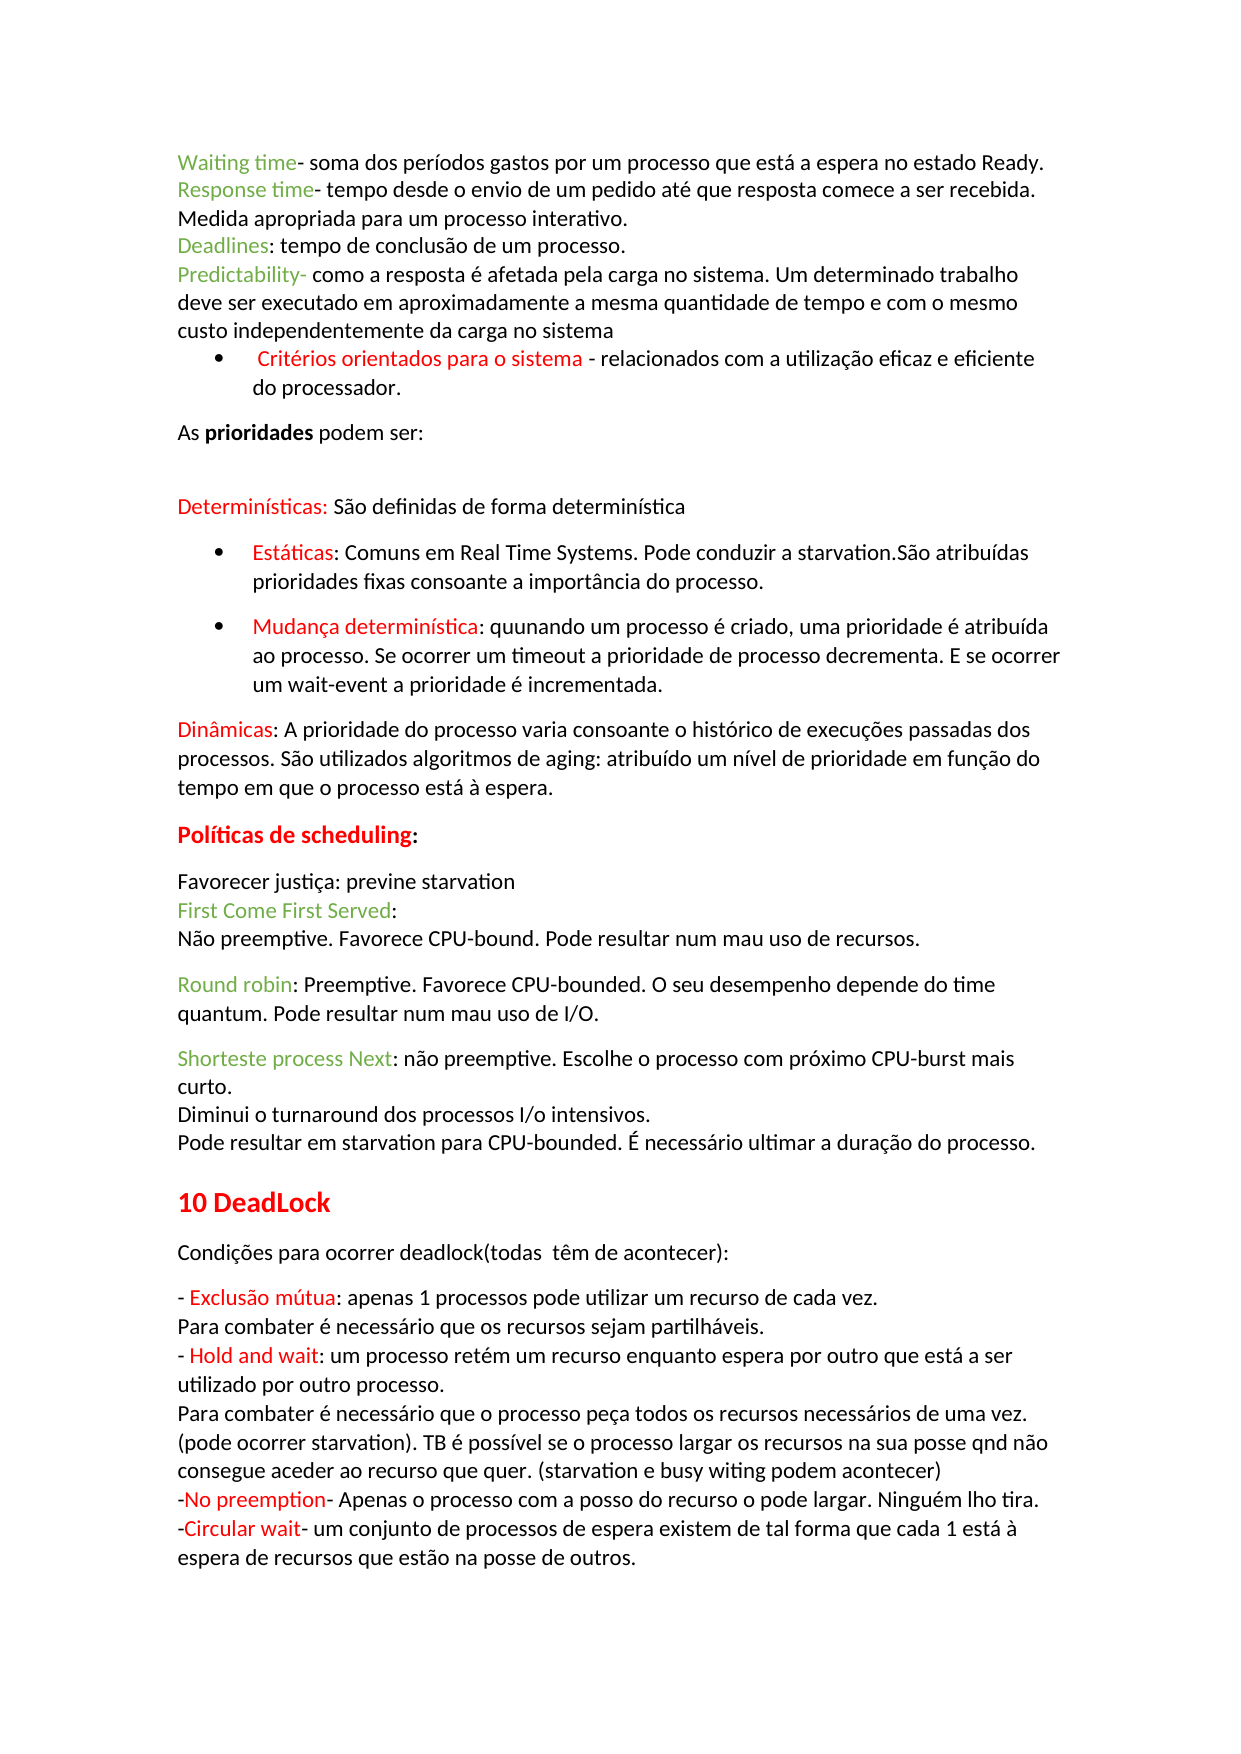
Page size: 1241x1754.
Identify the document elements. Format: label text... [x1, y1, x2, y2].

text - Hold and wait: um processo retém um recurso enquanto espera por outro que está a ser utilizado por outro processo. [177, 1341, 1063, 1398]
text Deadlines: tempo de conclusão de um processo. [177, 232, 1063, 260]
text Predictability- como a resposta é afetada pela carga no sistema. Um determinado trabalho deve ser executado em aproximadamente a mesma quantidade de tempo e com o mesmo custo independentemente da carga no sistema [177, 260, 1063, 344]
text Condições para ocorrer deadlock(todas têm de acontecer): [177, 1238, 1063, 1266]
text Pode resultar em starvation para CPU-bounded. É necessário ultimar a duração do processo. [177, 1128, 1063, 1157]
text Para combater é necessário que os recursos sejam partilháveis. [177, 1312, 1063, 1340]
text Shorteste process Next: não preemptive. Escolhe o processo com próximo CPU-burst mais curto. Diminui o turnaround dos processos I/o intensivos. [177, 1044, 1063, 1128]
text -No preemption- Apenas o processo com a posso do recurso o pode largar. Ninguém lho tira. [177, 1485, 1063, 1513]
text Para combater é necessário que o processo peça todos os recursos necessários de uma vez. (pode ocorrer starvation). TB é possível se o processo largar os recursos na sua posse qnd não consegue aceder ao recurso que quer. (starvation e busy witing podem acontecer) [177, 1399, 1063, 1484]
text Determinísticas: São definidas de forma determinística [177, 492, 1063, 521]
text As prioridades podem ser: [177, 418, 1063, 475]
text Políticas de scheduling: [177, 819, 1063, 849]
text Response time- tempo desde o envio de um pedido até que resposta comece a ser recebida. Medida apropriada para um processo interativo. [177, 176, 1063, 232]
text Favorecer justiça: previne starvation First Come First Served: Não preemptive. Favorece CPU-bound. Pode resultar num mau uso de recursos. [177, 867, 1063, 953]
list Estáticas: Comuns em Real Time Systems. Pode conduzir a starvation.São atribuídas prioridades fixas consoante a importância do processo. [215, 538, 1063, 595]
text - Exclusão mútua: apenas 1 processos pode utilizar um recurso de cada vez. [177, 1283, 1063, 1311]
list Critérios orientados para o sistema - relacionados com a utilização eficaz e eficiente do processador. [215, 344, 1063, 401]
text Dinâmicas: A prioridade do processo varia consoante o histórico de execuções passadas dos processos. São utilizados algoritmos de aging: atribuído um nível de prioridade em função do tempo em que o processo está à espera. [177, 716, 1063, 801]
text 10 DeadLock [177, 1184, 1063, 1220]
text -Circular wait- um conjunto de processos de espera existem de tal forma que cada 1 está à espera de recursos que estão na posse de outros. [177, 1514, 1063, 1571]
list Mudança determinística: quunando um processo é criado, uma prioridade é atribuída ao processo. Se ocorrer um timeout a prioridade de processo decrementa. E se ocorrer um wait-event a prioridade é incrementada. [215, 612, 1063, 698]
text Waiting time- soma dos períodos gastos por um processo que está a espera no estado Ready. [177, 148, 1063, 176]
text Round robin: Preemptive. Favorece CPU-bounded. O seu desempenho depende do time quantum. Pode resultar num mau uso de I/O. [177, 970, 1063, 1027]
